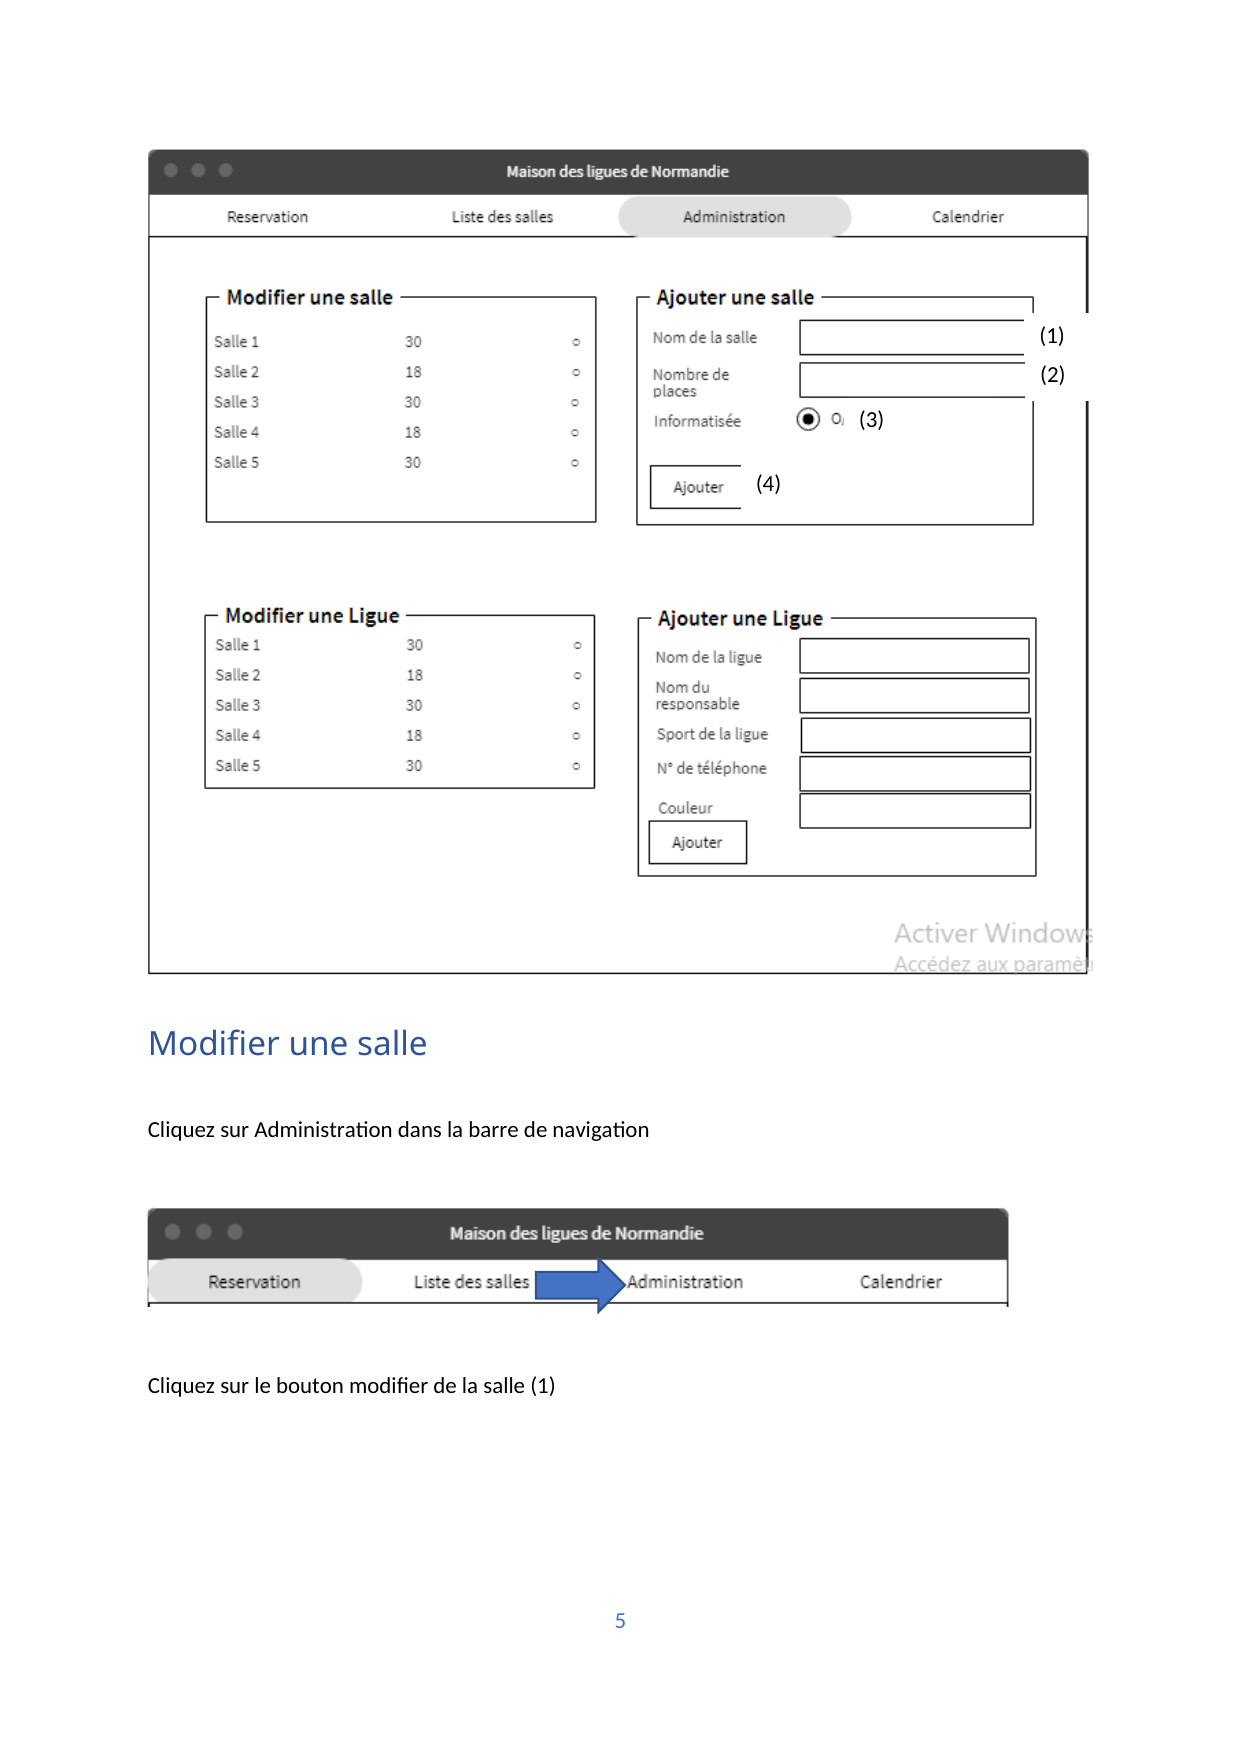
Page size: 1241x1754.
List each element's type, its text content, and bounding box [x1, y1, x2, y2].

text (3) [859, 405, 979, 433]
text (1) [1039, 321, 1159, 349]
text (2) [1040, 360, 1160, 388]
text Cliquez sur Administration dans la barre de navigation [148, 1115, 1093, 1143]
text (4) [756, 469, 876, 497]
text Cliquez sur le bouton modifier de la salle (1) [148, 1371, 1093, 1399]
subtitle Modifier une salle [148, 1020, 1093, 1065]
